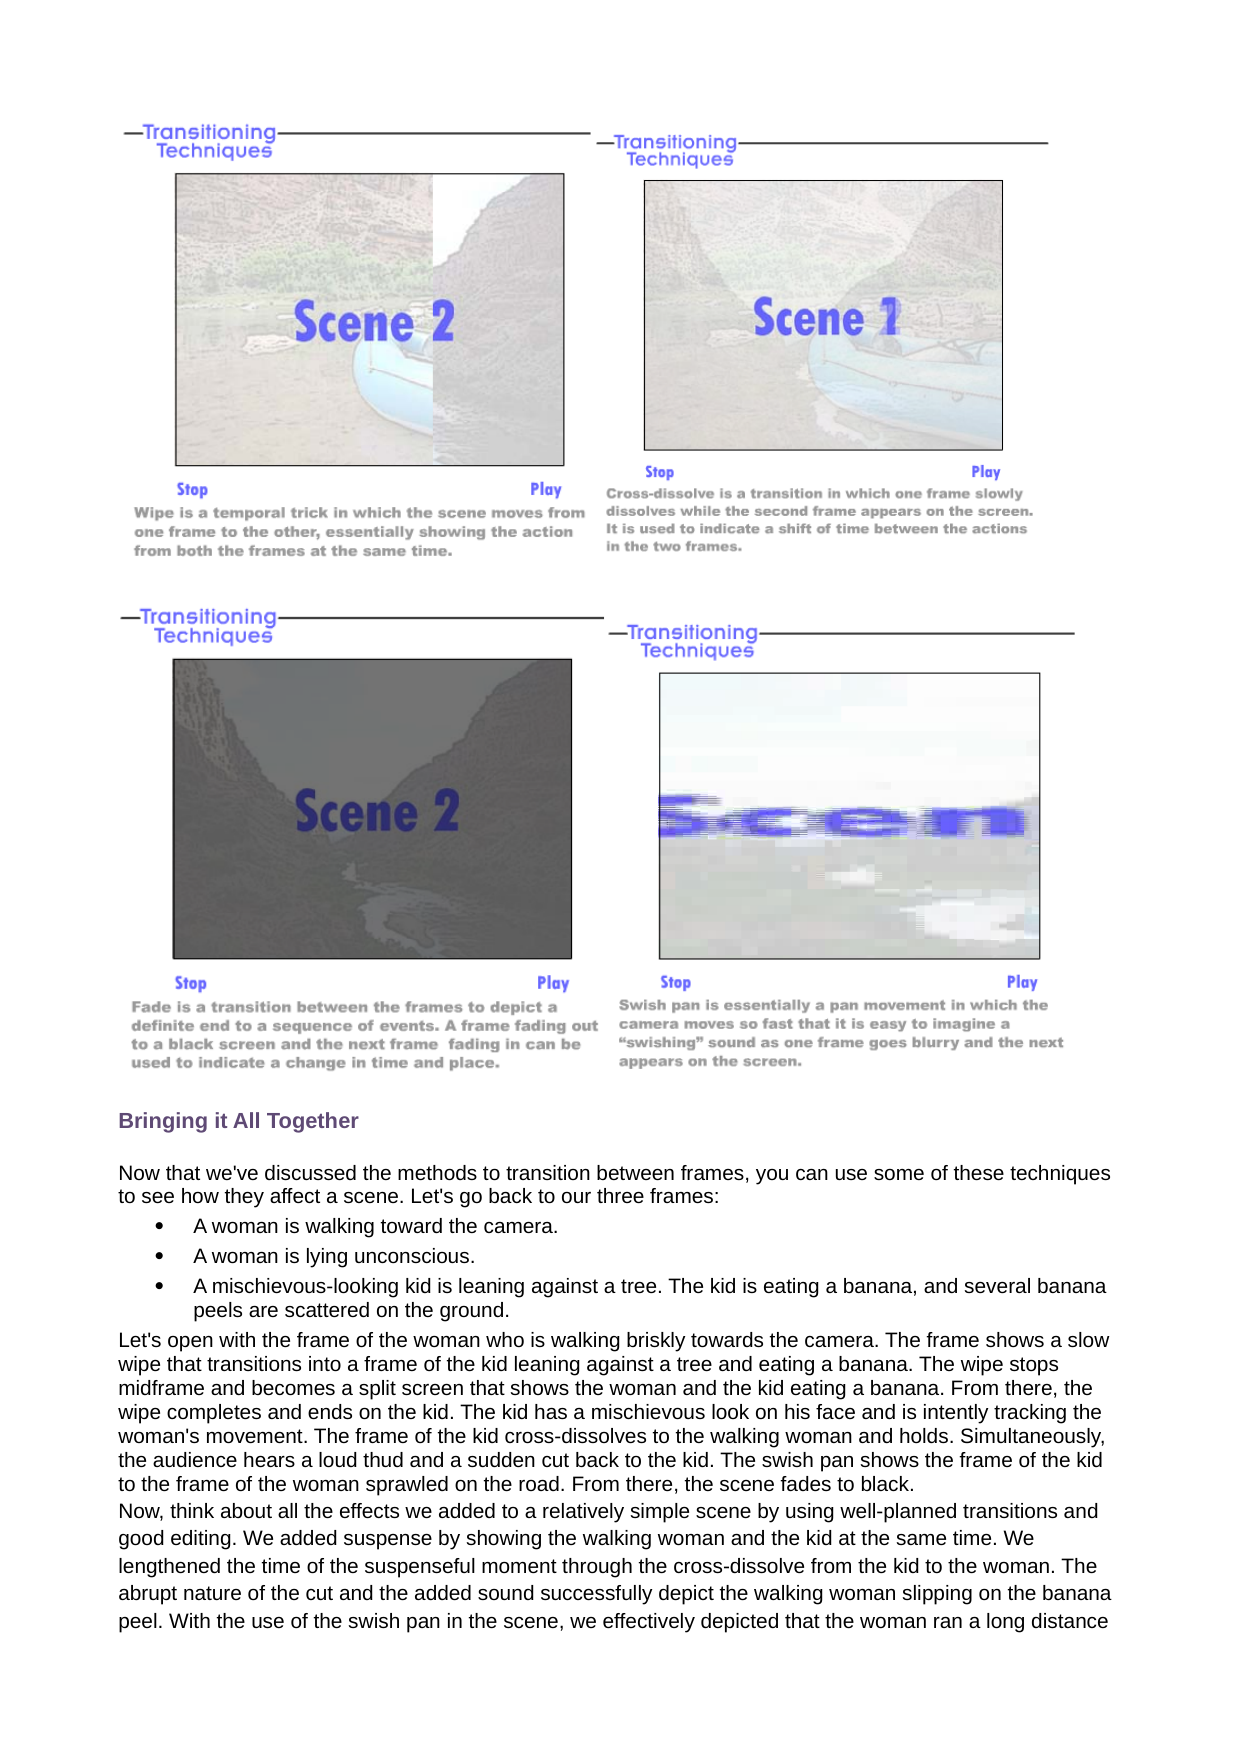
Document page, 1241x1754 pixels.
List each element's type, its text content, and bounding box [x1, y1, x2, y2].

text Now that we've discussed the methods to transition between frames, you can use some of these techniques to see how they affect a scene. Let's go back to our three frames: [118, 1160, 1122, 1208]
picture [118, 592, 1075, 1083]
list A mischievous-looking kid is leaning against a tree. The kid is eating a banana, and several banana peels are scattered on the ground. [156, 1274, 1122, 1322]
text Let's open with the frame of the woman who is walking briskly towards the camera. The frame shows a slow wipe that transitions into a frame of the kid leaning against a tree and eating a banana. The wipe stops midframe and becomes a split screen that shows the woman and the kid eating a banana. From there, the wipe completes and ends on the kid. The kid has a mischievous look on his face and is intently tracking the woman's movement. The frame of the kid cross-dissolves to the walking woman and holds. Simultaneously, the audience hears a loud thud and a sudden cut back to the kid. The swish pan shows the frame of the kid to the frame of the woman sprawled on the road. From there, the scene fades to black. [118, 1328, 1122, 1496]
list A woman is lying unconscious. [156, 1244, 1122, 1268]
text Bringing it All Together [118, 1108, 1122, 1133]
picture [118, 118, 1053, 568]
list A woman is walking toward the camera. [156, 1214, 1122, 1238]
text Now, think about all the effects we added to a relatively simple scene by using well-planned transitions and good editing. We added suspense by showing the walking woman and the kid at the same time. We lengthened the time of the suspenseful moment through the cross-dissolve from the kid to the woman. The abrupt nature of the cut and the added sound successfully depict the walking woman slipping on the banana peel. With the use of the swish pan in the scene, we effectively depicted that the woman ran a long distance [118, 1498, 1122, 1632]
